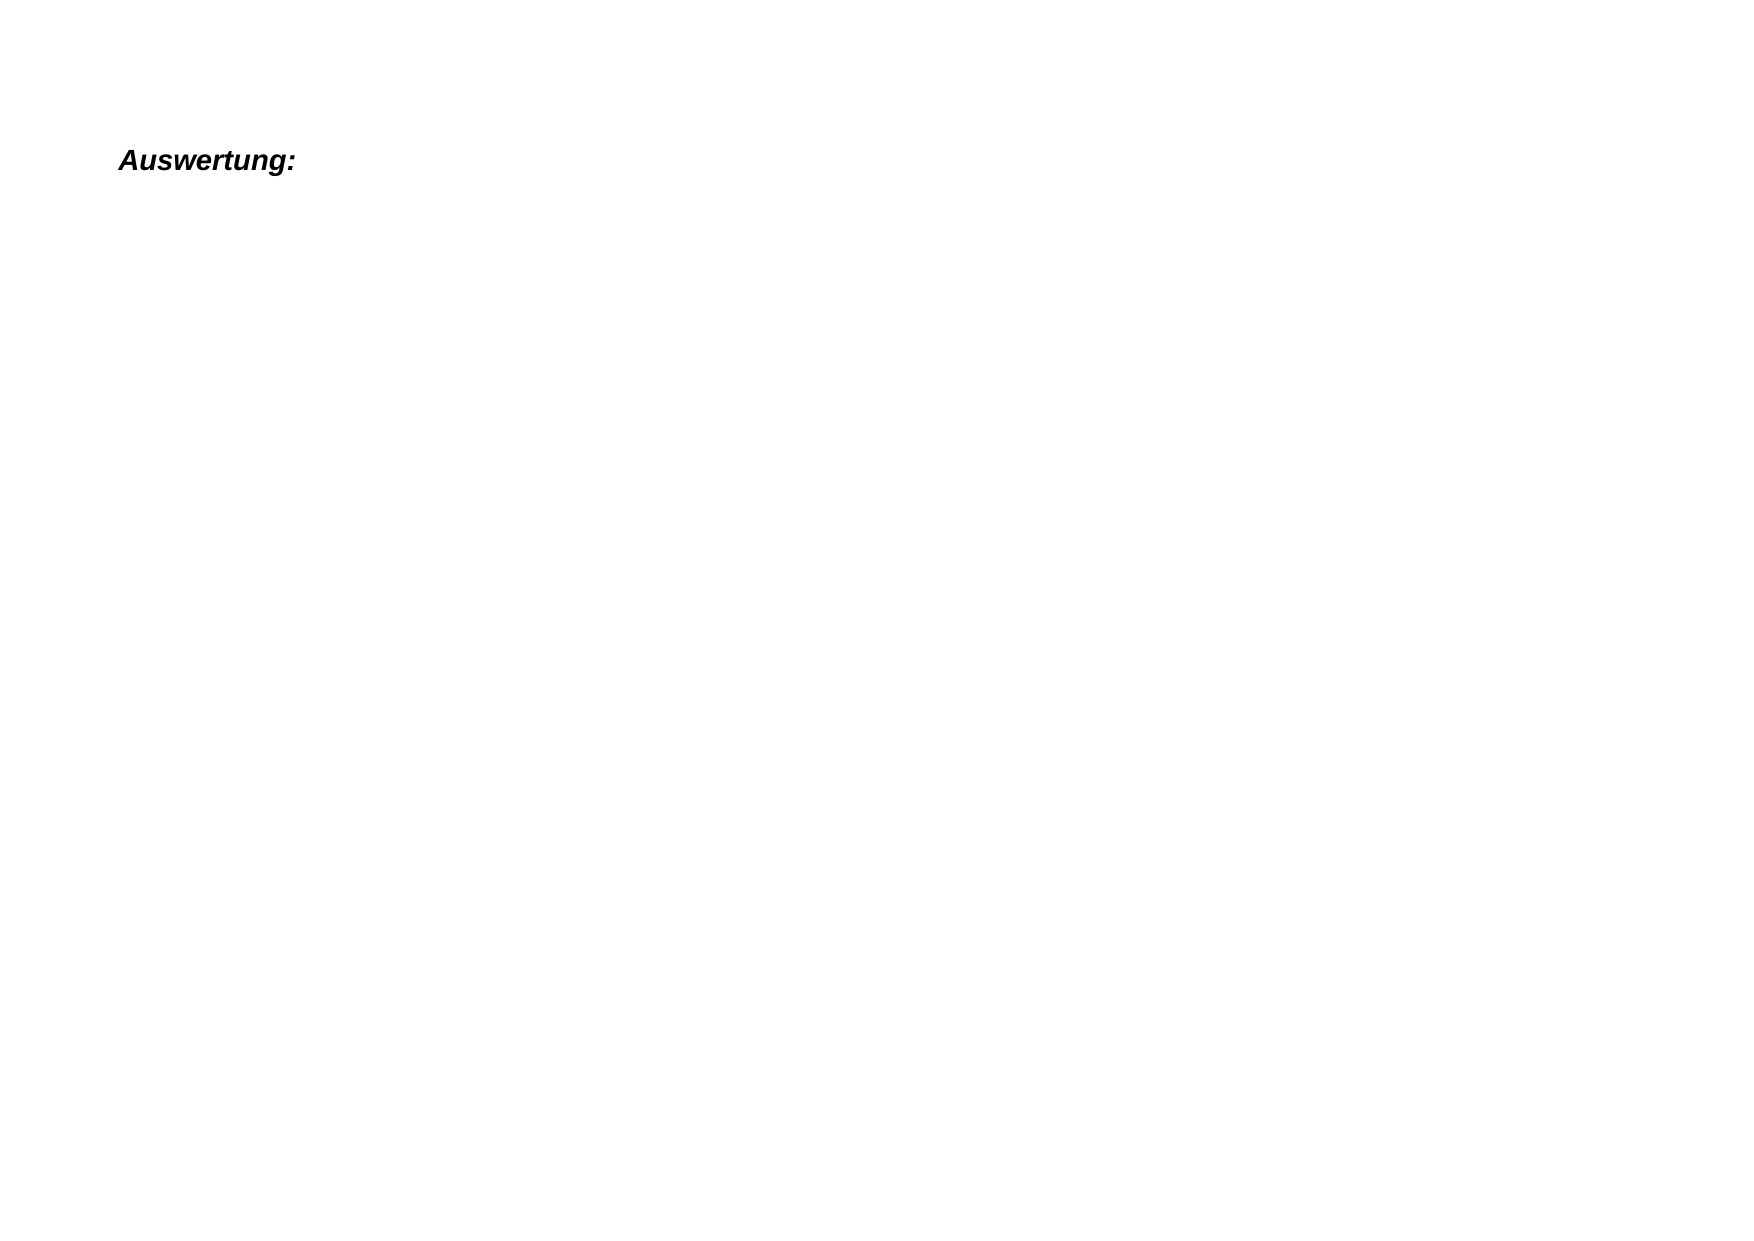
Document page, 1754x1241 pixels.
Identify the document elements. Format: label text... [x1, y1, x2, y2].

subtitle Auswertung: [118, 143, 1636, 177]
